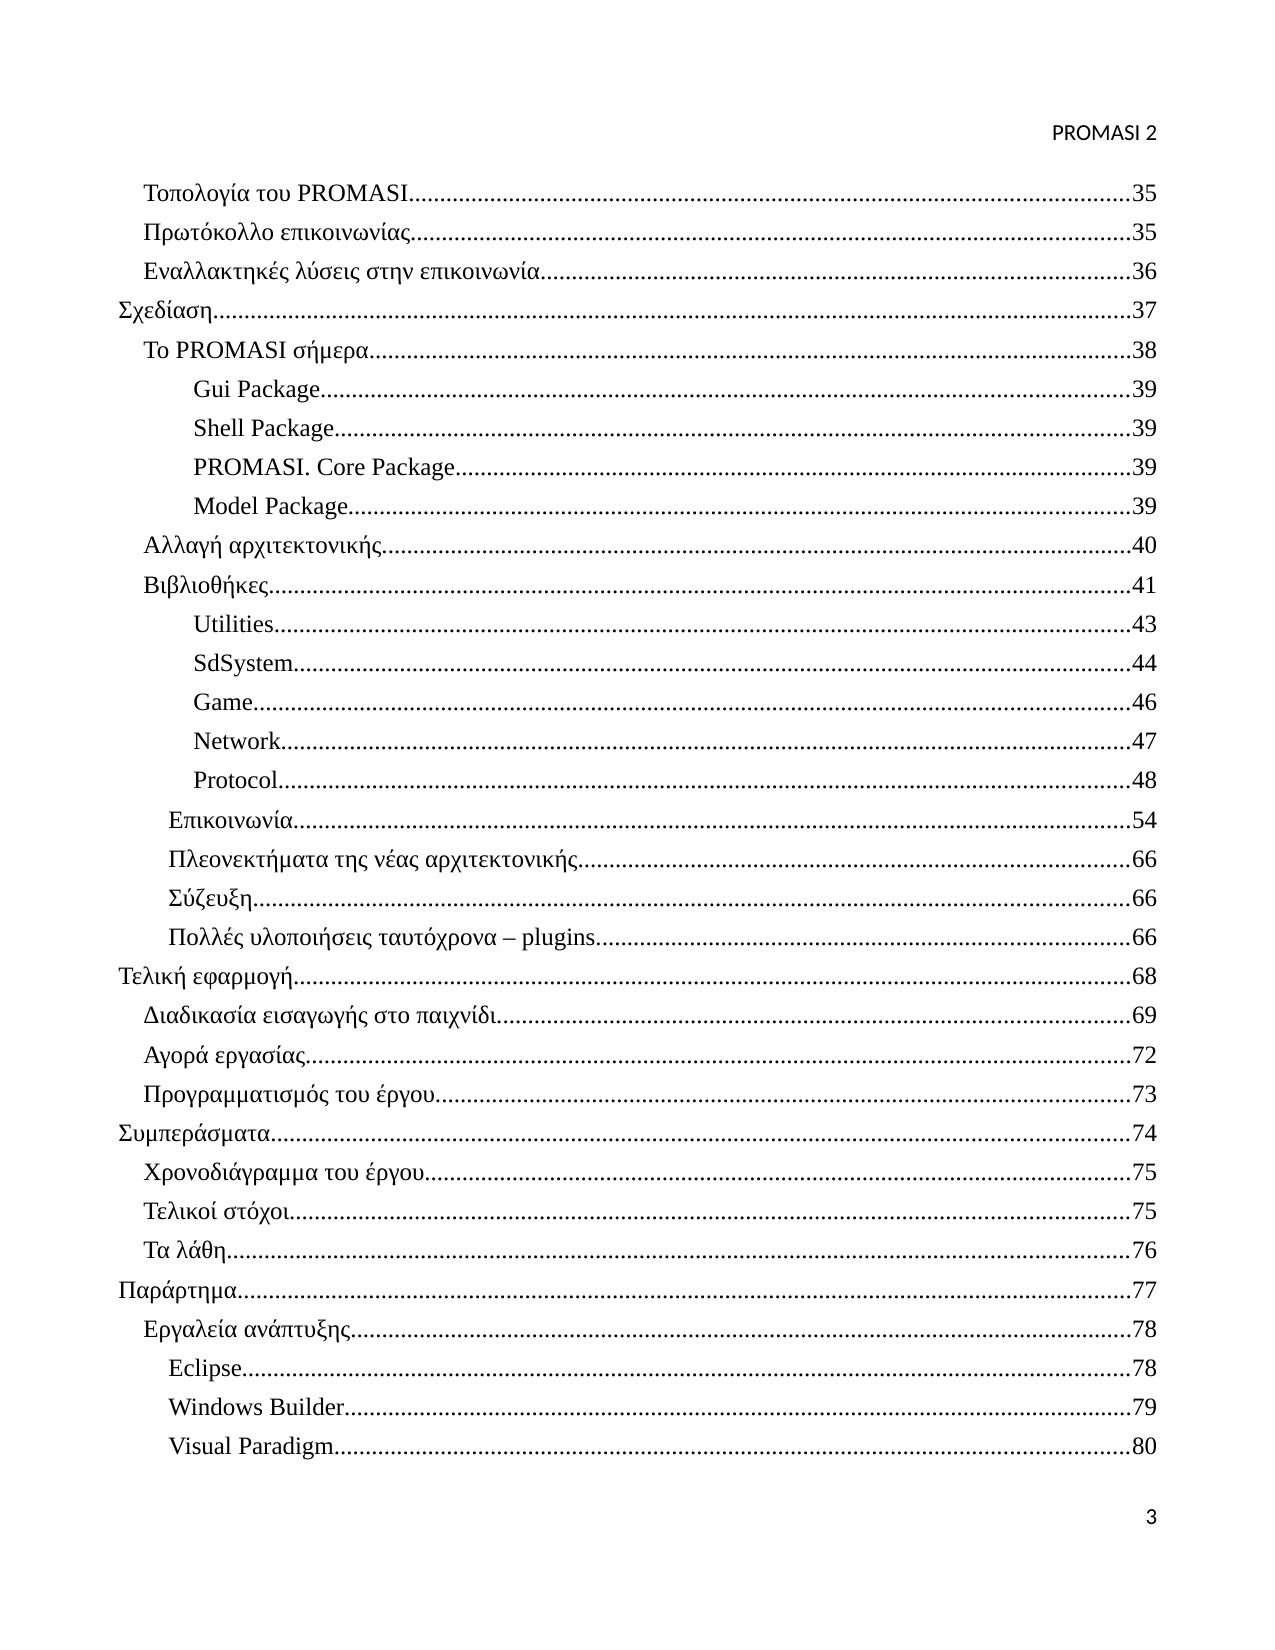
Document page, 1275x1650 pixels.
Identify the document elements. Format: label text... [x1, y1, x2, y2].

text Game 46 [193, 687, 1157, 716]
text Αλλαγή αρχιτεκτονικής. 40 [143, 531, 1157, 559]
text Παράρτημα 77 [118, 1275, 1157, 1303]
text Διαδικασία εισαγωγής στο παιχνίδι. 69 [143, 1001, 1157, 1029]
text Συμπεράσματα 74 [118, 1118, 1157, 1147]
text Protocol 48 [193, 766, 1157, 794]
text Εργαλεία ανάπτυξης 78 [143, 1314, 1157, 1343]
text SdSystem 44 [193, 648, 1157, 677]
text Χρονοδιάγραμμα του έργου 75 [143, 1157, 1157, 1186]
text Τοπολογία του PROMASI 35 [143, 178, 1157, 207]
text Τα λάθη 76 [143, 1236, 1157, 1264]
text Βιβλιοθήκες 41 [143, 570, 1157, 598]
text Σχεδίαση 37 [118, 296, 1157, 324]
text Network 47 [193, 726, 1157, 755]
text Utilities 43 [193, 609, 1157, 638]
text Visual Paradigm 80 [168, 1431, 1157, 1460]
text Σύζευξη 66 [168, 883, 1157, 912]
text PROMASI. Core Package 39 [193, 452, 1157, 481]
text Εναλλακτηκές λύσεις στην επικοινωνία 36 [143, 256, 1157, 285]
text Προγραμματισμός του έργου. 73 [143, 1079, 1157, 1108]
text Πρωτόκολλο επικοινωνίας 35 [143, 217, 1157, 246]
text Επικοινωνία 54 [168, 805, 1157, 833]
text Αγορά εργασίας. 72 [143, 1040, 1157, 1068]
text Τελικοί στόχοι 75 [143, 1196, 1157, 1225]
text Eclipse 78 [168, 1353, 1157, 1382]
text Gui Package 39 [193, 374, 1157, 403]
text Πολλές υλοποιήσεις ταυτόχρονα – plugins. 66 [168, 922, 1157, 951]
text Model Package 39 [193, 491, 1157, 520]
text Τελική εφαρμογή 68 [118, 961, 1157, 990]
text Shell Package 39 [193, 413, 1157, 442]
text Το PROMASI σήμερα 38 [143, 335, 1157, 363]
text Πλεονεκτήματα της νέας αρχιτεκτονικής 66 [168, 844, 1157, 873]
text Windows Builder 79 [168, 1392, 1157, 1421]
